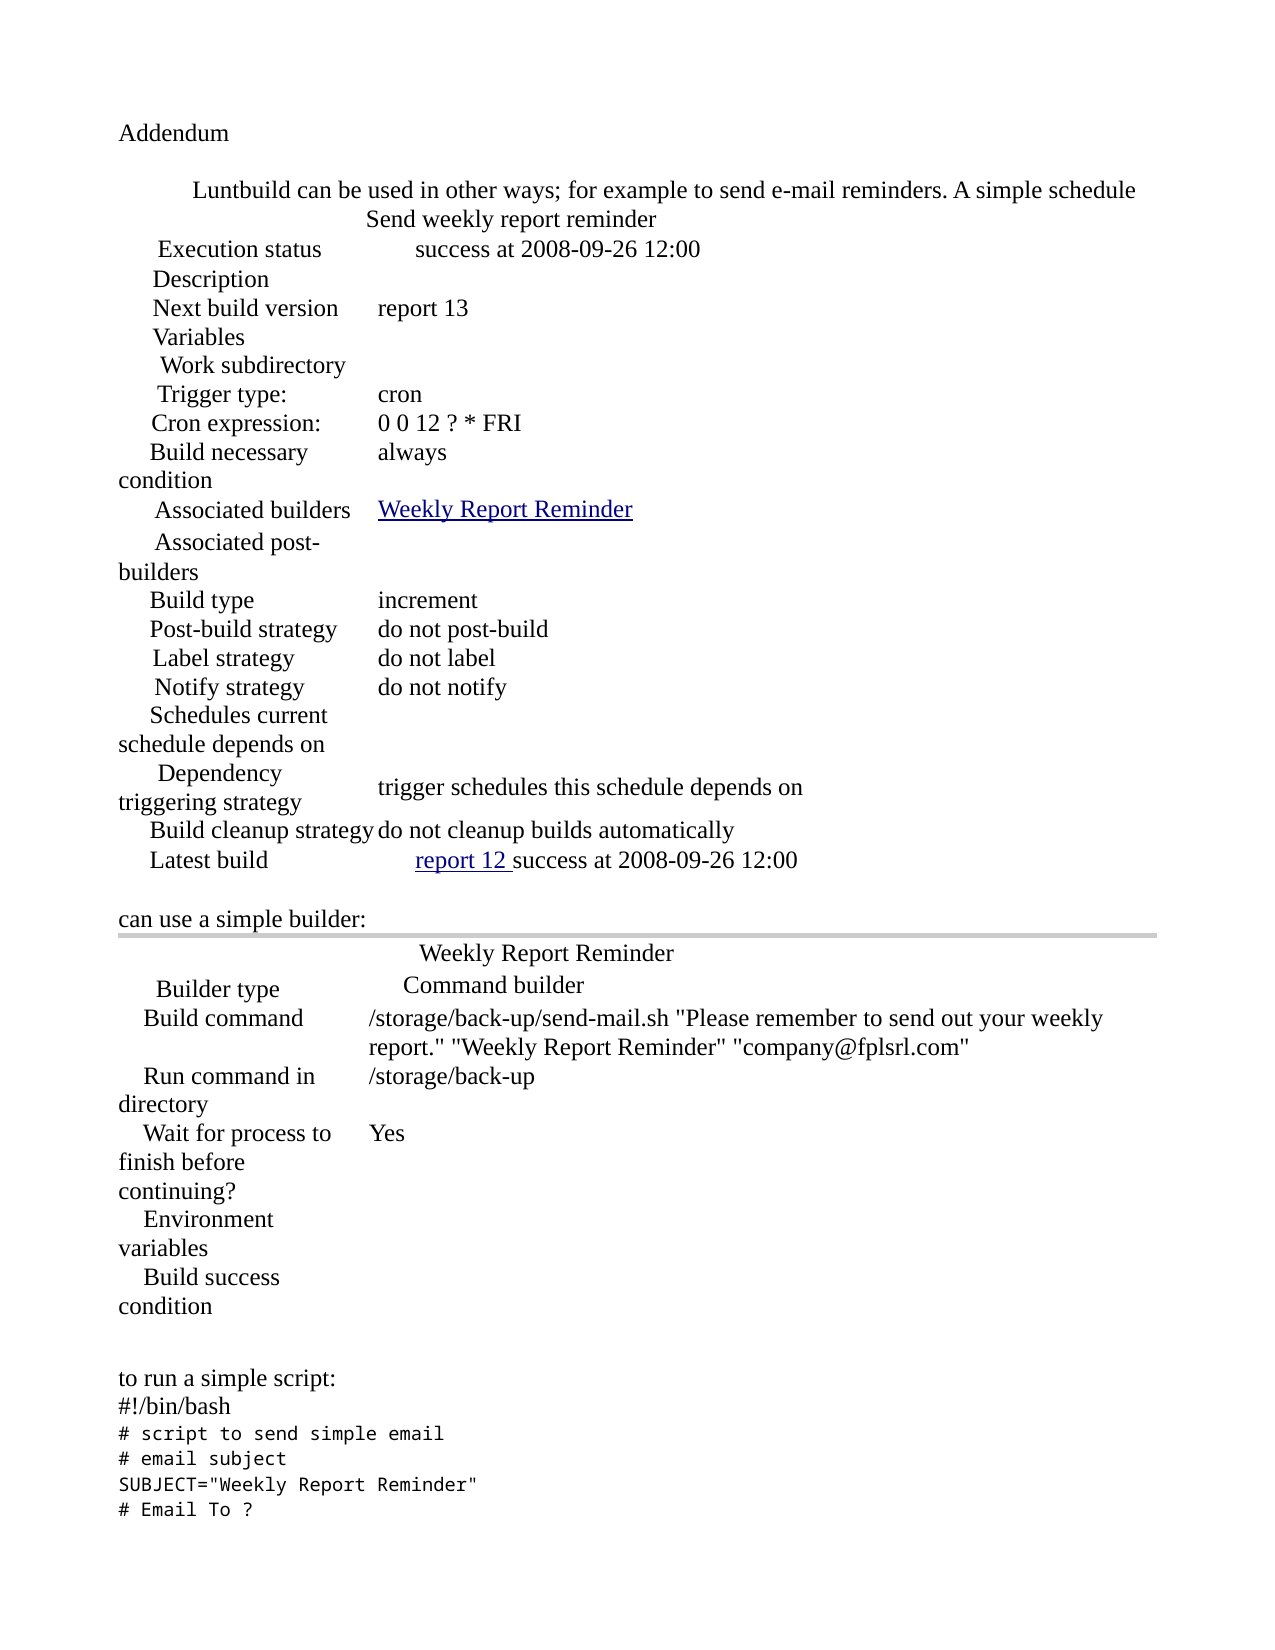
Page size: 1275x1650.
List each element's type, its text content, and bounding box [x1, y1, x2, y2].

table_cell [378, 701, 1157, 758]
table_cell Label strategy [118, 643, 378, 672]
table_cell Notify strategy [118, 672, 378, 701]
table_cell Build command [118, 1003, 368, 1061]
table_cell Build cleanup strategy [118, 816, 378, 844]
table_cell Work subdirectory [118, 351, 378, 379]
table_cell do not cleanup builds automatically [378, 816, 1157, 844]
text #!/bin/bash [118, 1391, 1157, 1420]
table_cell [378, 526, 1157, 586]
table_cell Build type [118, 586, 378, 614]
table_cell Environment variables [118, 1205, 368, 1262]
table_cell Build success condition [118, 1262, 368, 1319]
table_cell Description [118, 264, 378, 293]
table_header [118, 933, 1157, 938]
table_cell [1083, 938, 1120, 967]
table_cell [118, 1329, 1157, 1334]
table_cell do not post-build [378, 614, 1157, 643]
text SUBJECT="Weekly Report Reminder" [118, 1471, 1157, 1497]
table_header Builder type [118, 967, 368, 1003]
table_cell [378, 264, 1157, 293]
table_header [1048, 204, 1084, 233]
table_cell do not notify [378, 672, 1157, 701]
table_header Execution status [118, 233, 378, 264]
table_cell increment [378, 586, 1157, 614]
table_cell do not label [378, 643, 1157, 672]
table_header [1121, 204, 1157, 233]
text to run a simple script: [118, 1363, 1157, 1391]
table_cell Build necessary condition [118, 437, 378, 494]
table_cell [118, 1324, 1157, 1329]
table_cell Associated builders [118, 494, 378, 526]
text can use a simple builder: [118, 904, 1157, 933]
table_header Command builder [369, 967, 1120, 1003]
text # Email To ? [118, 1497, 1157, 1522]
table_header [904, 204, 940, 233]
table_cell [378, 322, 1157, 351]
table_cell /storage/back-up/send-mail.sh "Please remember to send out your weekly report." "Weekly Report Reminder" "company@fplsrl.com" [369, 1003, 1120, 1061]
table_cell [118, 1320, 1120, 1324]
table_cell trigger schedules this schedule depends on [378, 758, 1157, 816]
text # script to send simple email [118, 1420, 1157, 1446]
table_cell Yes [369, 1118, 1120, 1204]
table_header [940, 204, 976, 233]
table_cell 0 0 12 ? * FRI [378, 408, 1157, 437]
table_cell Latest build [118, 844, 378, 876]
table_cell Post-build strategy [118, 614, 378, 643]
table_header [1012, 204, 1048, 233]
table_header Send weekly report reminder [118, 204, 904, 233]
text Luntbuild can be used in other ways; for example to send e-mail reminders. A simple schedule [118, 176, 1157, 204]
table_cell [369, 1262, 1120, 1319]
table_cell always [378, 437, 1157, 494]
table_cell /storage/back-up [369, 1061, 1120, 1118]
table_cell [1011, 938, 1047, 967]
table_cell Schedules current schedule depends on [118, 701, 378, 758]
table_cell [975, 938, 1011, 967]
table_cell Run command in directory [118, 1061, 368, 1118]
table_cell report 13 [378, 293, 1157, 322]
table_cell Trigger type: [118, 379, 378, 408]
table_cell Next build version [118, 293, 378, 322]
table_cell [1120, 938, 1157, 967]
table_header [976, 204, 1012, 233]
table_cell Dependency triggering strategy [118, 758, 378, 816]
table_cell [369, 1205, 1120, 1262]
table_cell [378, 351, 1157, 379]
table_header [1085, 204, 1121, 233]
table_header success at 2008-09-26 12:00 [378, 233, 1157, 264]
table_cell Variables [118, 322, 378, 351]
table_cell cron [378, 379, 1157, 408]
table_cell Associated post-builders [118, 526, 378, 586]
text # email subject [118, 1446, 1157, 1471]
text Addendum [118, 118, 1157, 147]
table_cell Wait for process to finish before continuing? [118, 1118, 368, 1204]
table_cell report 12 success at 2008-09-26 12:00 [378, 844, 1157, 876]
table_cell [1047, 938, 1083, 967]
table_cell Weekly Report Reminder [118, 938, 975, 967]
table_cell [1120, 967, 1157, 1324]
table_cell Weekly Report Reminder [378, 494, 1157, 526]
table_cell Cron expression: [118, 408, 378, 437]
